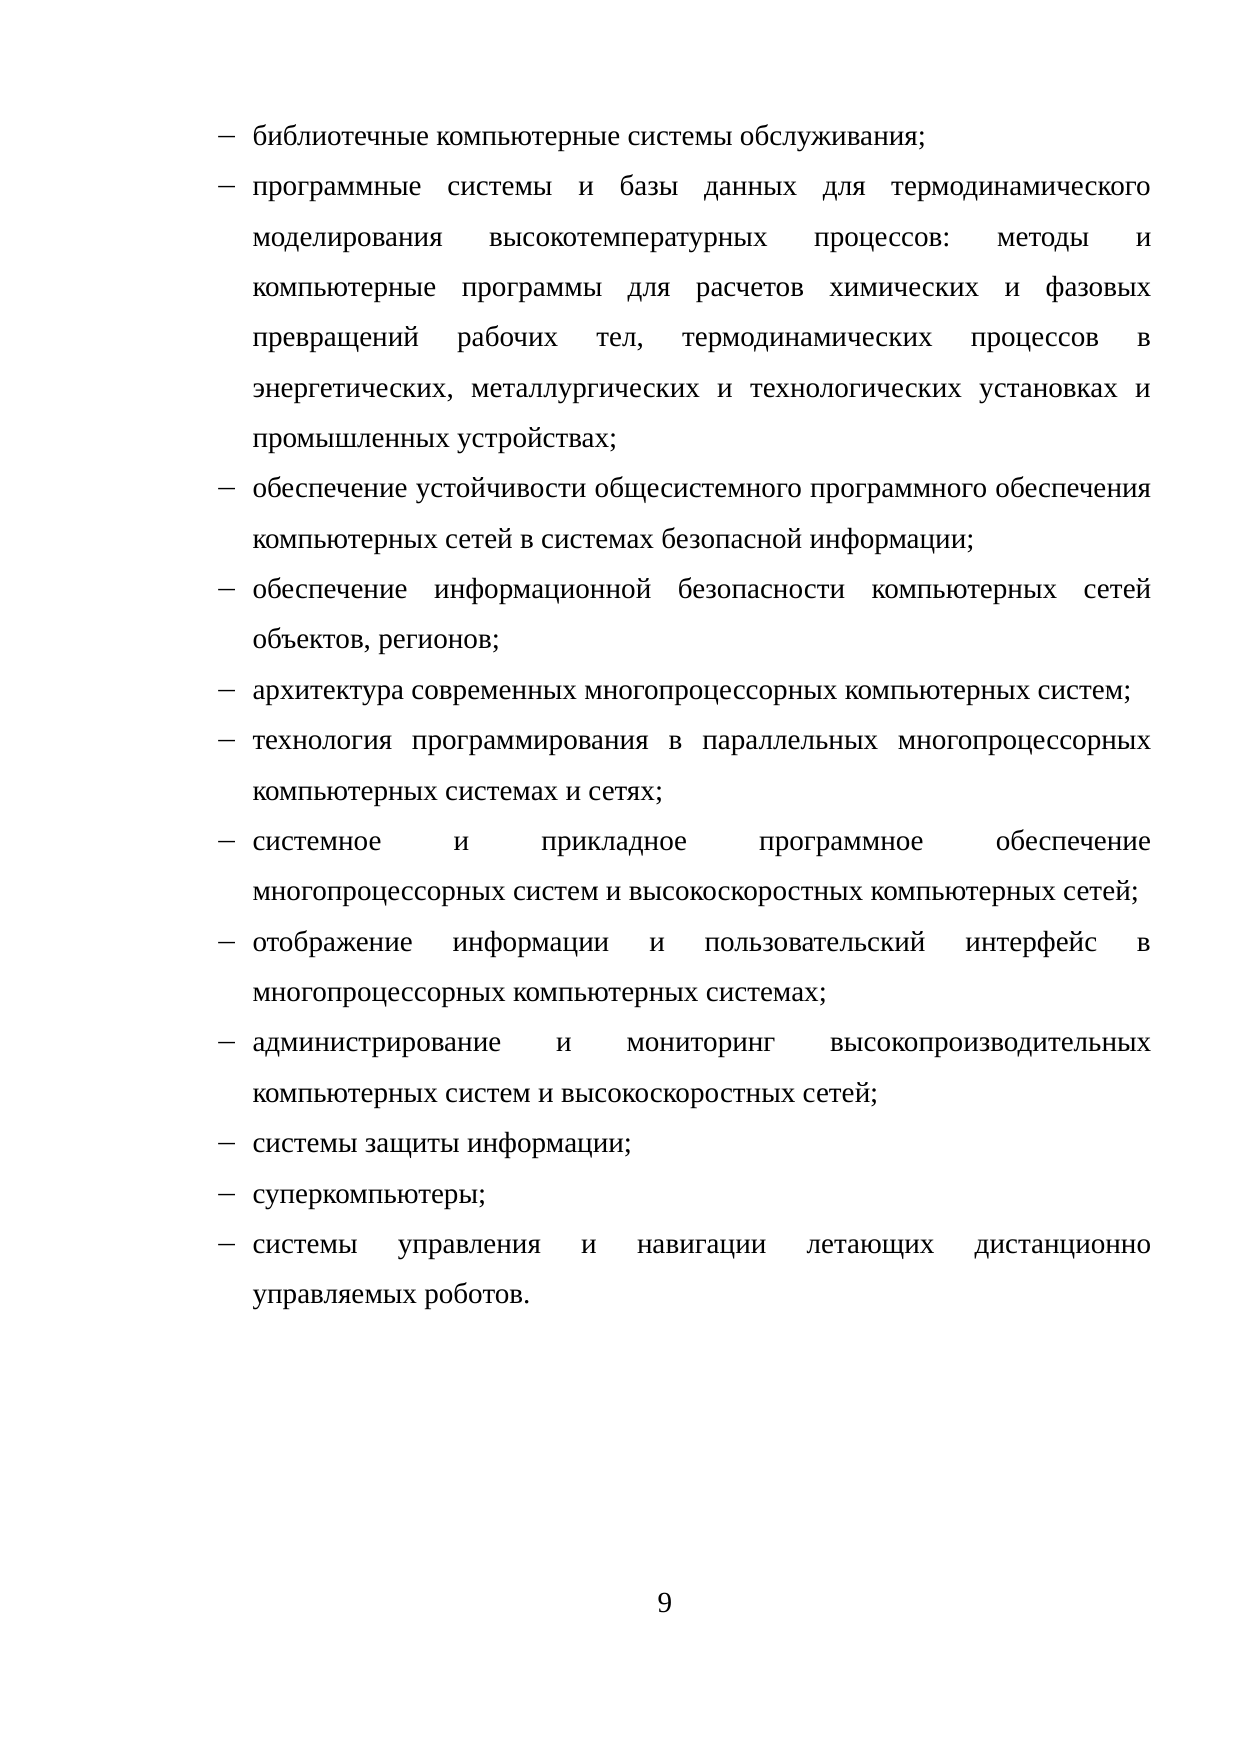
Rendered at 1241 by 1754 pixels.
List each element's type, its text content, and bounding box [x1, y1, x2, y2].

list администрирование и мониторинг высокопроизводительных компьютерных систем и высокоскоростных сетей; [215, 1024, 1152, 1108]
list системы защиты информации; [215, 1125, 1152, 1159]
list архитектура современных многопроцессорных компьютерных систем; [215, 672, 1152, 706]
list системы управления и навигации летающих дистанционно управляемых роботов. [215, 1226, 1152, 1310]
list системное и прикладное программное обеспечение многопроцессорных систем и высокоскоростных компьютерных сетей; [215, 823, 1152, 907]
list программные системы и базы данных для термодинамического моделирования высокотемпературных процессов: методы и компьютерные программы для расчетов химических и фазовых превращений рабочих тел, термодинамических процессов в энергетических, металлургических и технологических установках и промышленных устройствах; [215, 168, 1152, 454]
list технология программирования в параллельных многопроцессорных компьютерных системах и сетях; [215, 722, 1152, 806]
list отображение информации и пользовательский интерфейс в многопроцессорных компьютерных системах; [215, 924, 1152, 1008]
list обеспечение устойчивости общесистемного программного обеспечения компьютерных сетей в системах безопасной информации; [215, 471, 1152, 554]
list библиотечные компьютерные системы обслуживания; [215, 118, 1152, 152]
list суперкомпьютеры; [215, 1176, 1152, 1209]
list обеспечение информационной безопасности компьютерных сетей объектов, регионов; [215, 571, 1152, 655]
